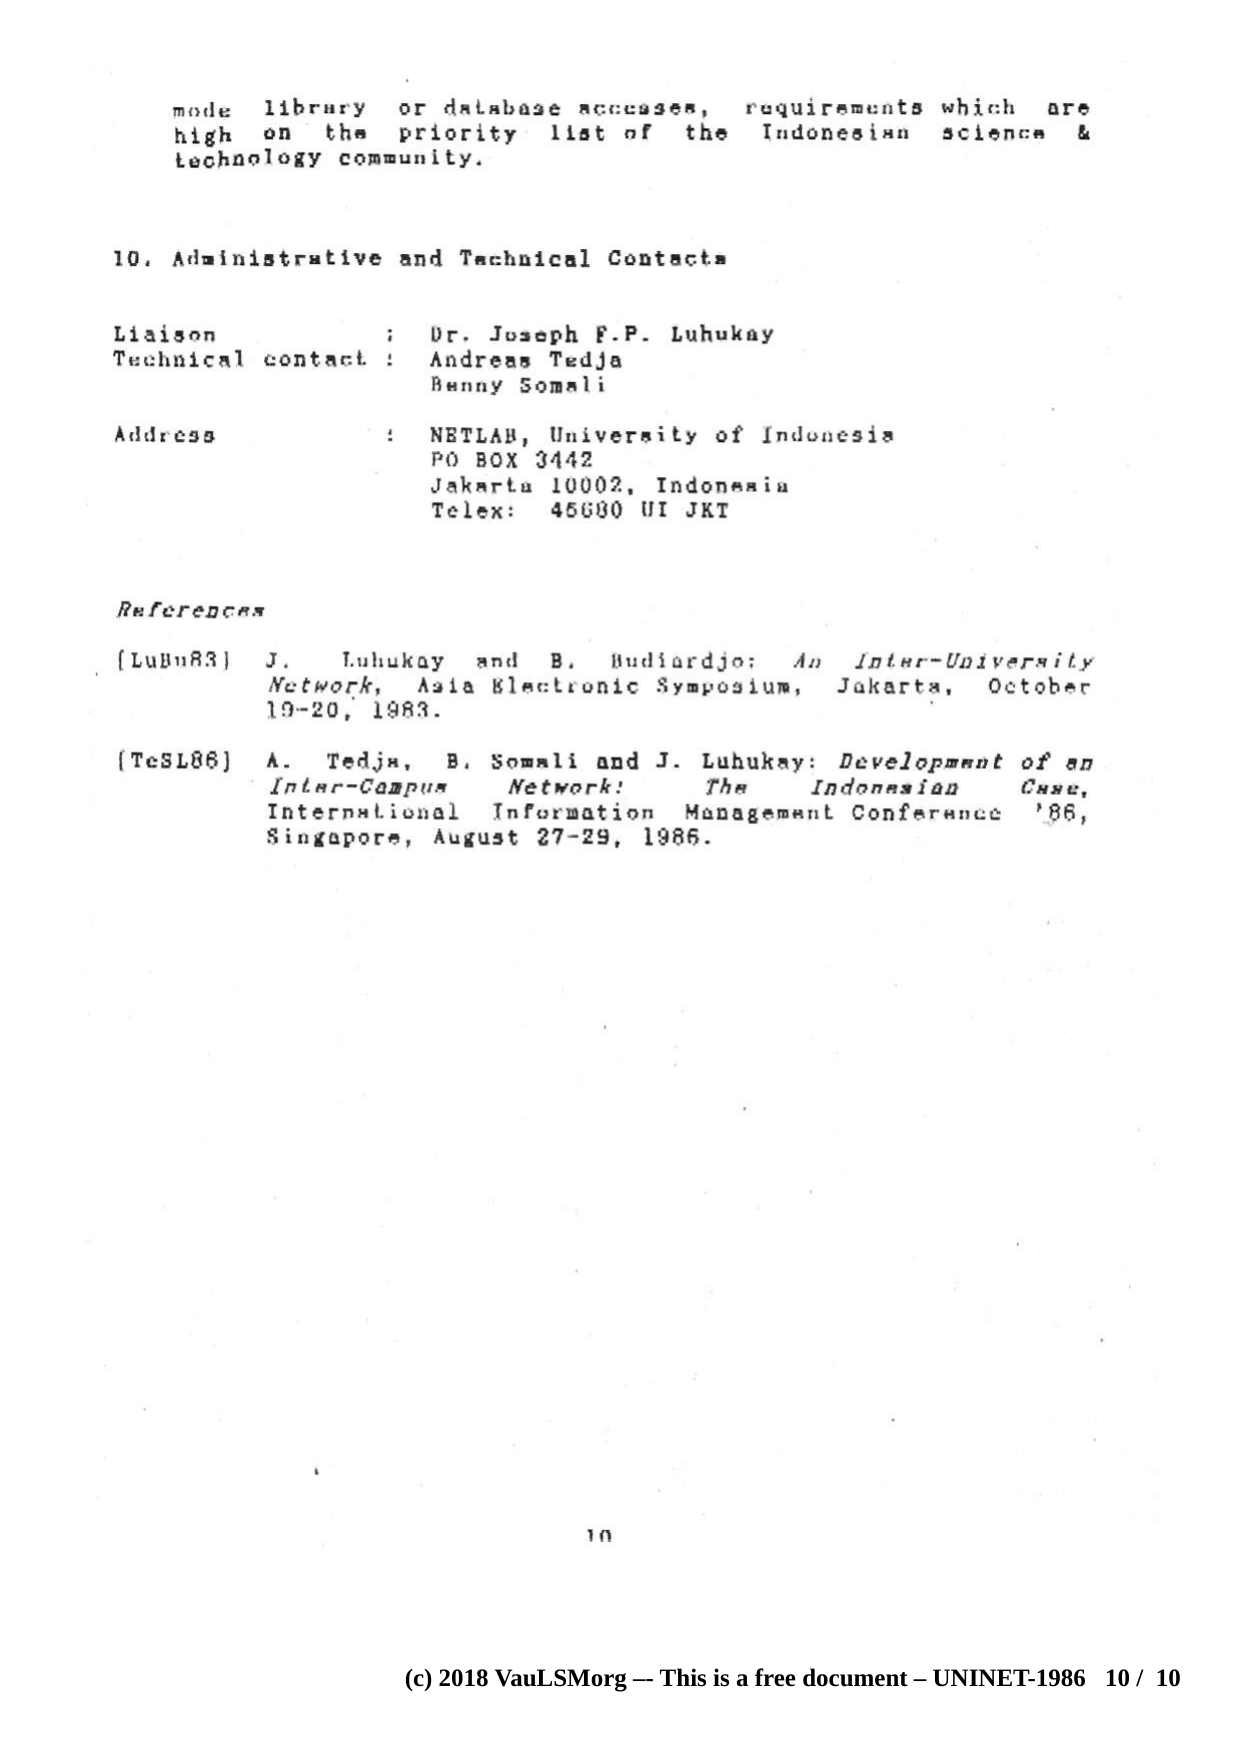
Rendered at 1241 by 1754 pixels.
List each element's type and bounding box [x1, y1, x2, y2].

picture [80, 60, 1161, 1553]
